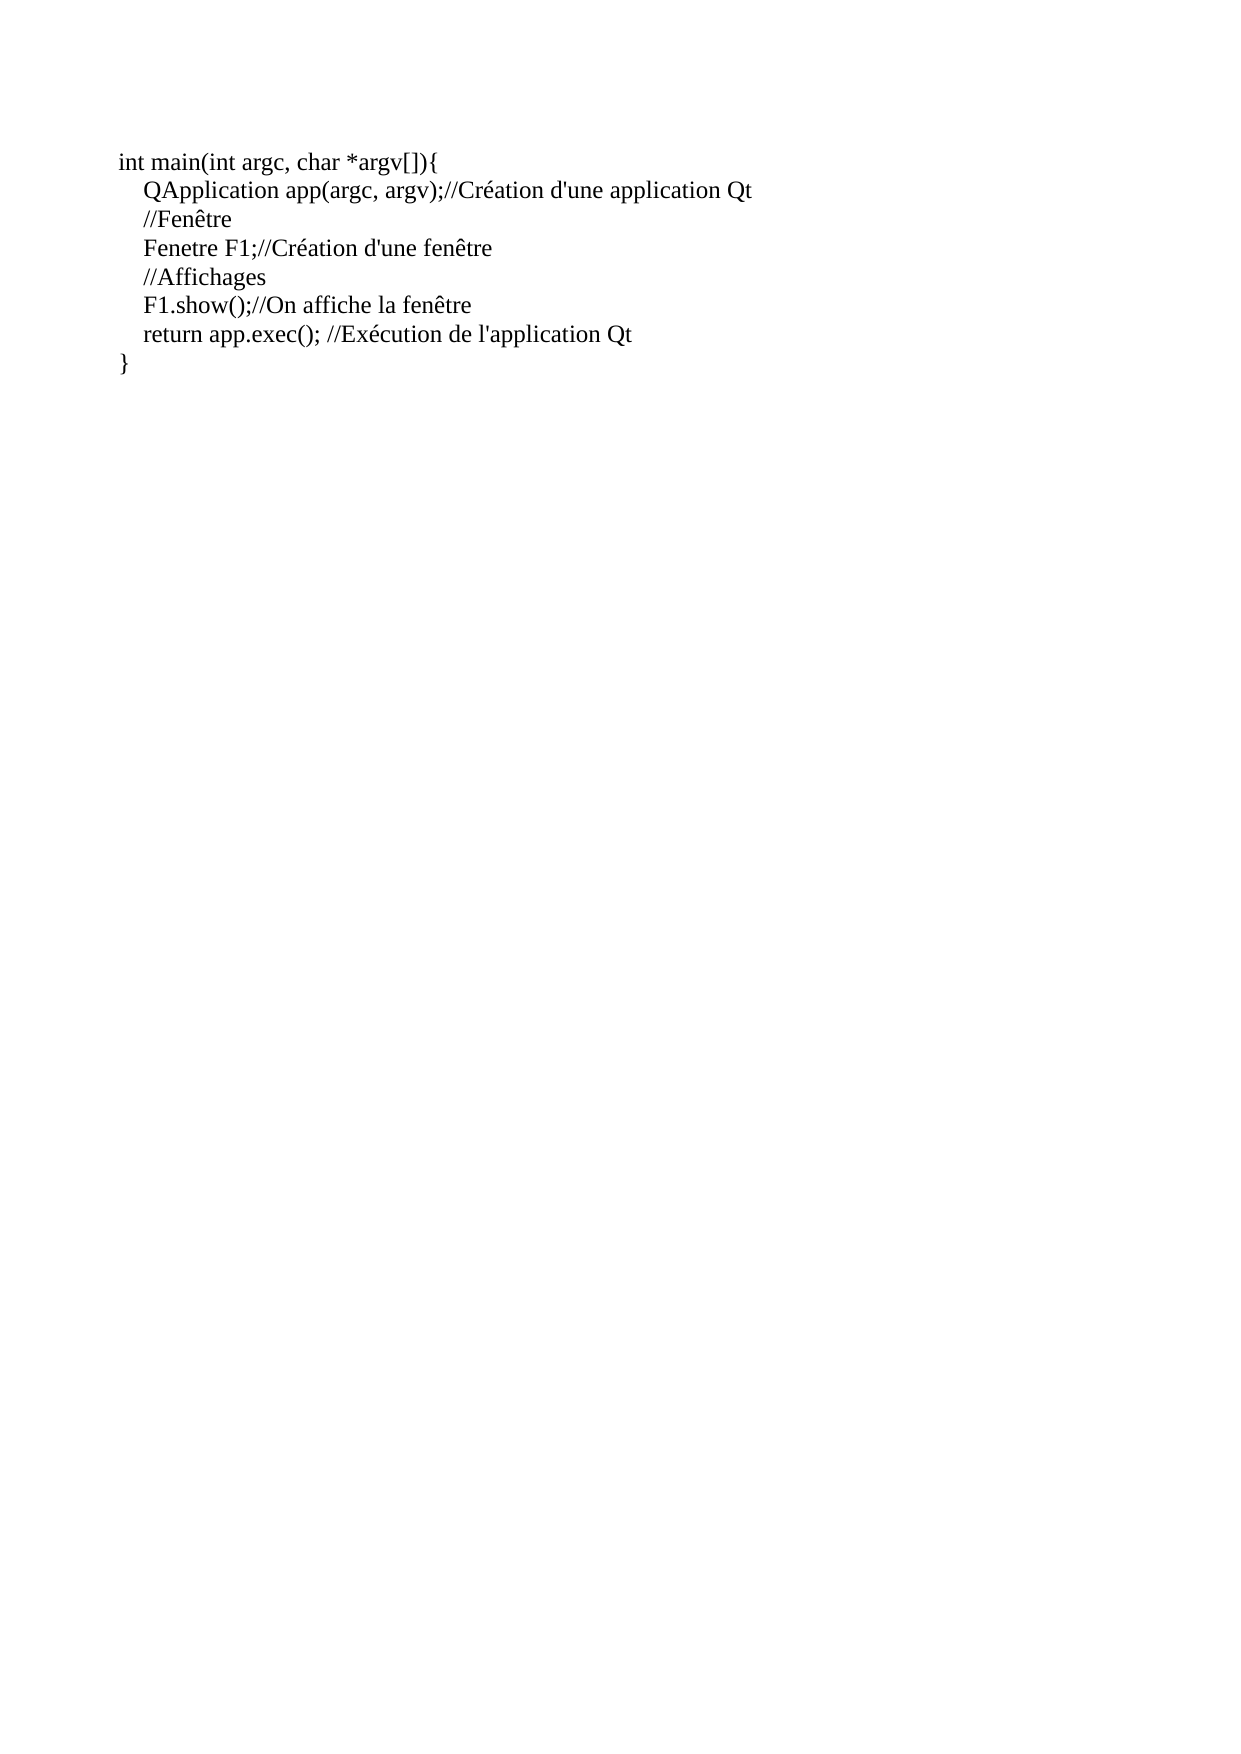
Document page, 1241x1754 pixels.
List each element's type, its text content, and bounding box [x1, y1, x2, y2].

text F1.show();//On affiche la fenêtre [118, 291, 1122, 319]
text //Fenêtre [118, 204, 1122, 233]
text Fenetre F1;//Création d'une fenêtre [118, 233, 1122, 262]
text return app.exec(); //Exécution de l'application Qt [118, 319, 1122, 348]
text int main(int argc, char *argv[]){ [118, 147, 1122, 176]
text } [118, 348, 1122, 377]
text QApplication app(argc, argv);//Création d'une application Qt [118, 176, 1122, 204]
text //Affichages [118, 262, 1122, 291]
